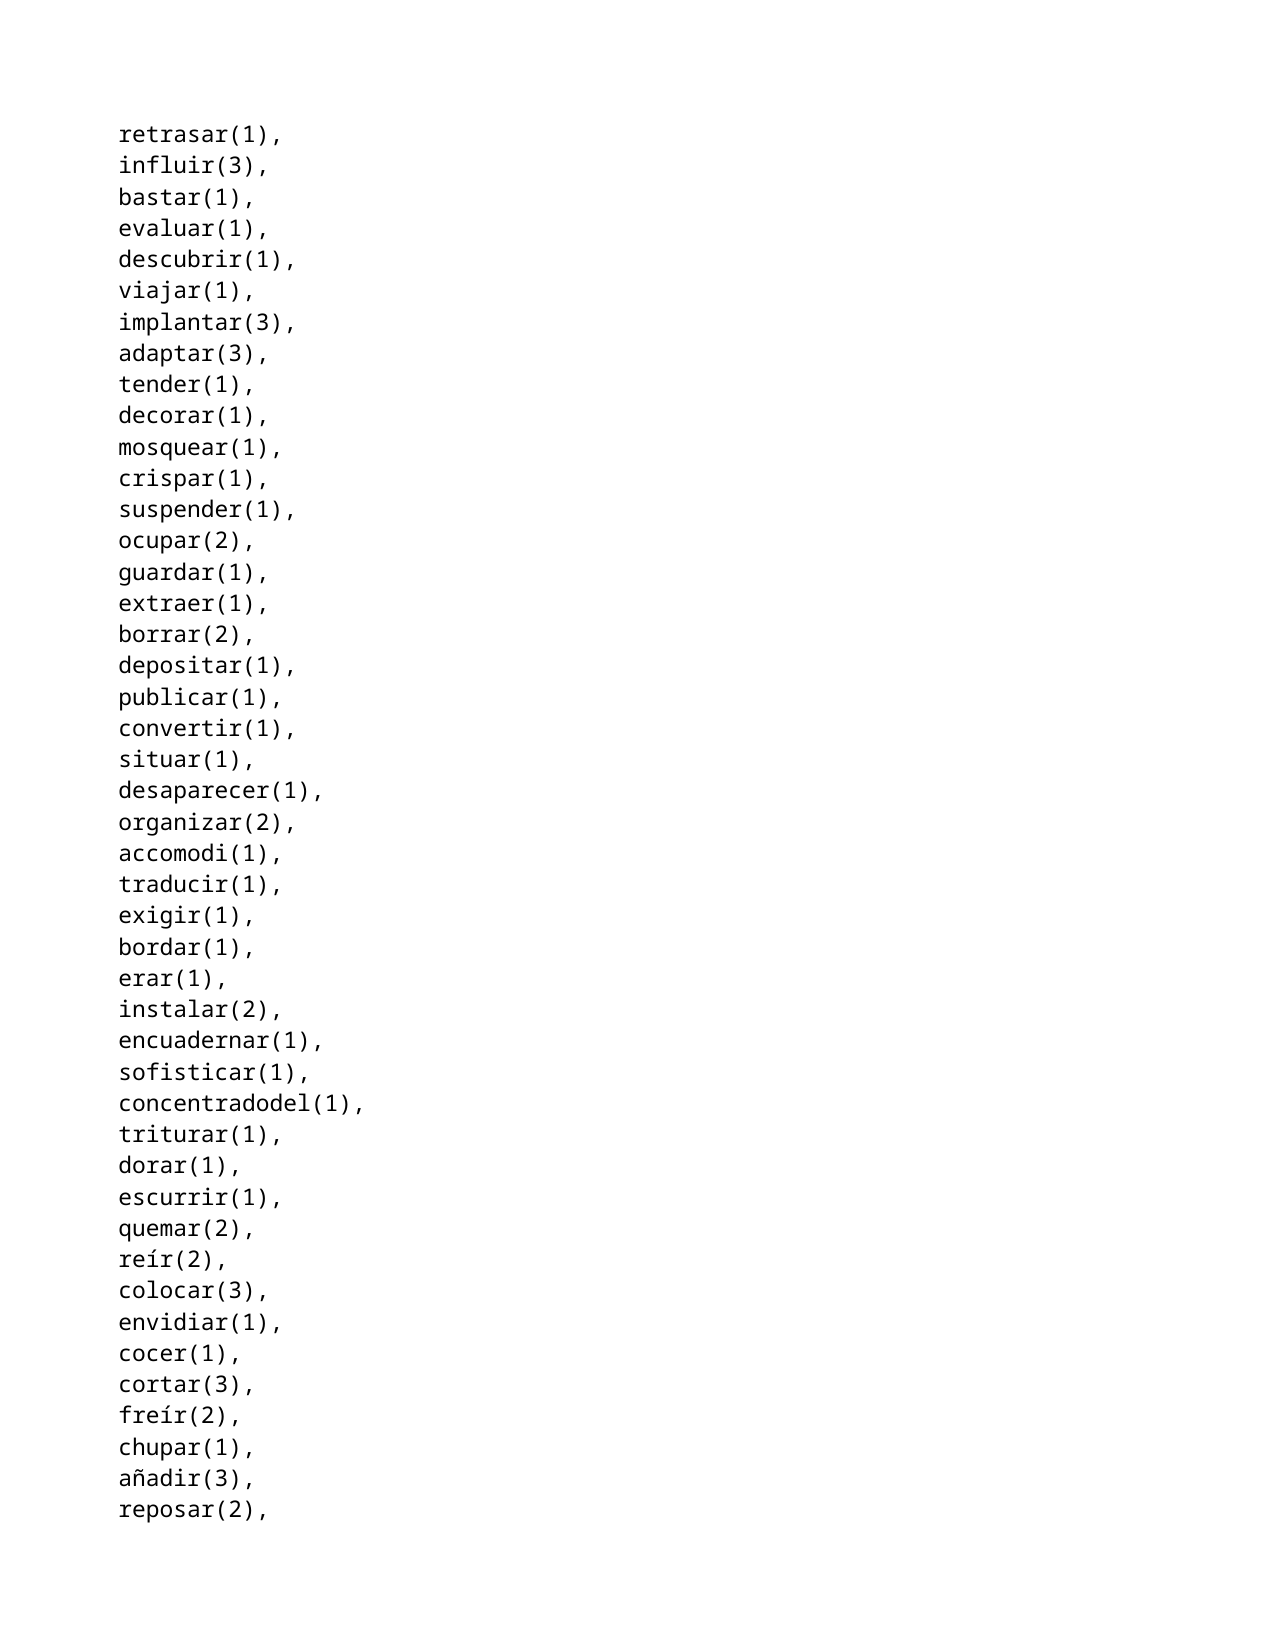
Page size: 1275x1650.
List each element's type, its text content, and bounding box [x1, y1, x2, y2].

text reír(2), [118, 1243, 1157, 1274]
text guardar(1), [118, 556, 1157, 587]
text borrar(2), [118, 618, 1157, 649]
text reposar(2), [118, 1493, 1157, 1524]
text ocupar(2), [118, 524, 1157, 556]
text influir(3), [118, 149, 1157, 181]
text bordar(1), [118, 931, 1157, 962]
text traducir(1), [118, 868, 1157, 899]
text dorar(1), [118, 1149, 1157, 1181]
text triturar(1), [118, 1118, 1157, 1149]
text retrasar(1), [118, 118, 1157, 149]
text concentradodel(1), [118, 1087, 1157, 1118]
text freír(2), [118, 1399, 1157, 1431]
text tender(1), [118, 368, 1157, 399]
text organizar(2), [118, 806, 1157, 837]
text exigir(1), [118, 899, 1157, 931]
text extraer(1), [118, 587, 1157, 618]
text depositar(1), [118, 649, 1157, 681]
text crispar(1), [118, 462, 1157, 493]
text cocer(1), [118, 1337, 1157, 1368]
text añadir(3), [118, 1462, 1157, 1493]
text desaparecer(1), [118, 774, 1157, 806]
text adaptar(3), [118, 337, 1157, 368]
text convertir(1), [118, 712, 1157, 743]
text colocar(3), [118, 1274, 1157, 1306]
text situar(1), [118, 743, 1157, 774]
text viajar(1), [118, 274, 1157, 306]
text decorar(1), [118, 399, 1157, 431]
text accomodi(1), [118, 837, 1157, 868]
text bastar(1), [118, 181, 1157, 212]
text evaluar(1), [118, 212, 1157, 243]
text implantar(3), [118, 306, 1157, 337]
text cortar(3), [118, 1368, 1157, 1399]
text escurrir(1), [118, 1181, 1157, 1212]
text instalar(2), [118, 993, 1157, 1024]
text suspender(1), [118, 493, 1157, 524]
text descubrir(1), [118, 243, 1157, 274]
text erar(1), [118, 962, 1157, 993]
text chupar(1), [118, 1431, 1157, 1462]
text quemar(2), [118, 1212, 1157, 1243]
text mosquear(1), [118, 431, 1157, 462]
text sofisticar(1), [118, 1056, 1157, 1087]
text publicar(1), [118, 681, 1157, 712]
text encuadernar(1), [118, 1024, 1157, 1056]
text envidiar(1), [118, 1306, 1157, 1337]
